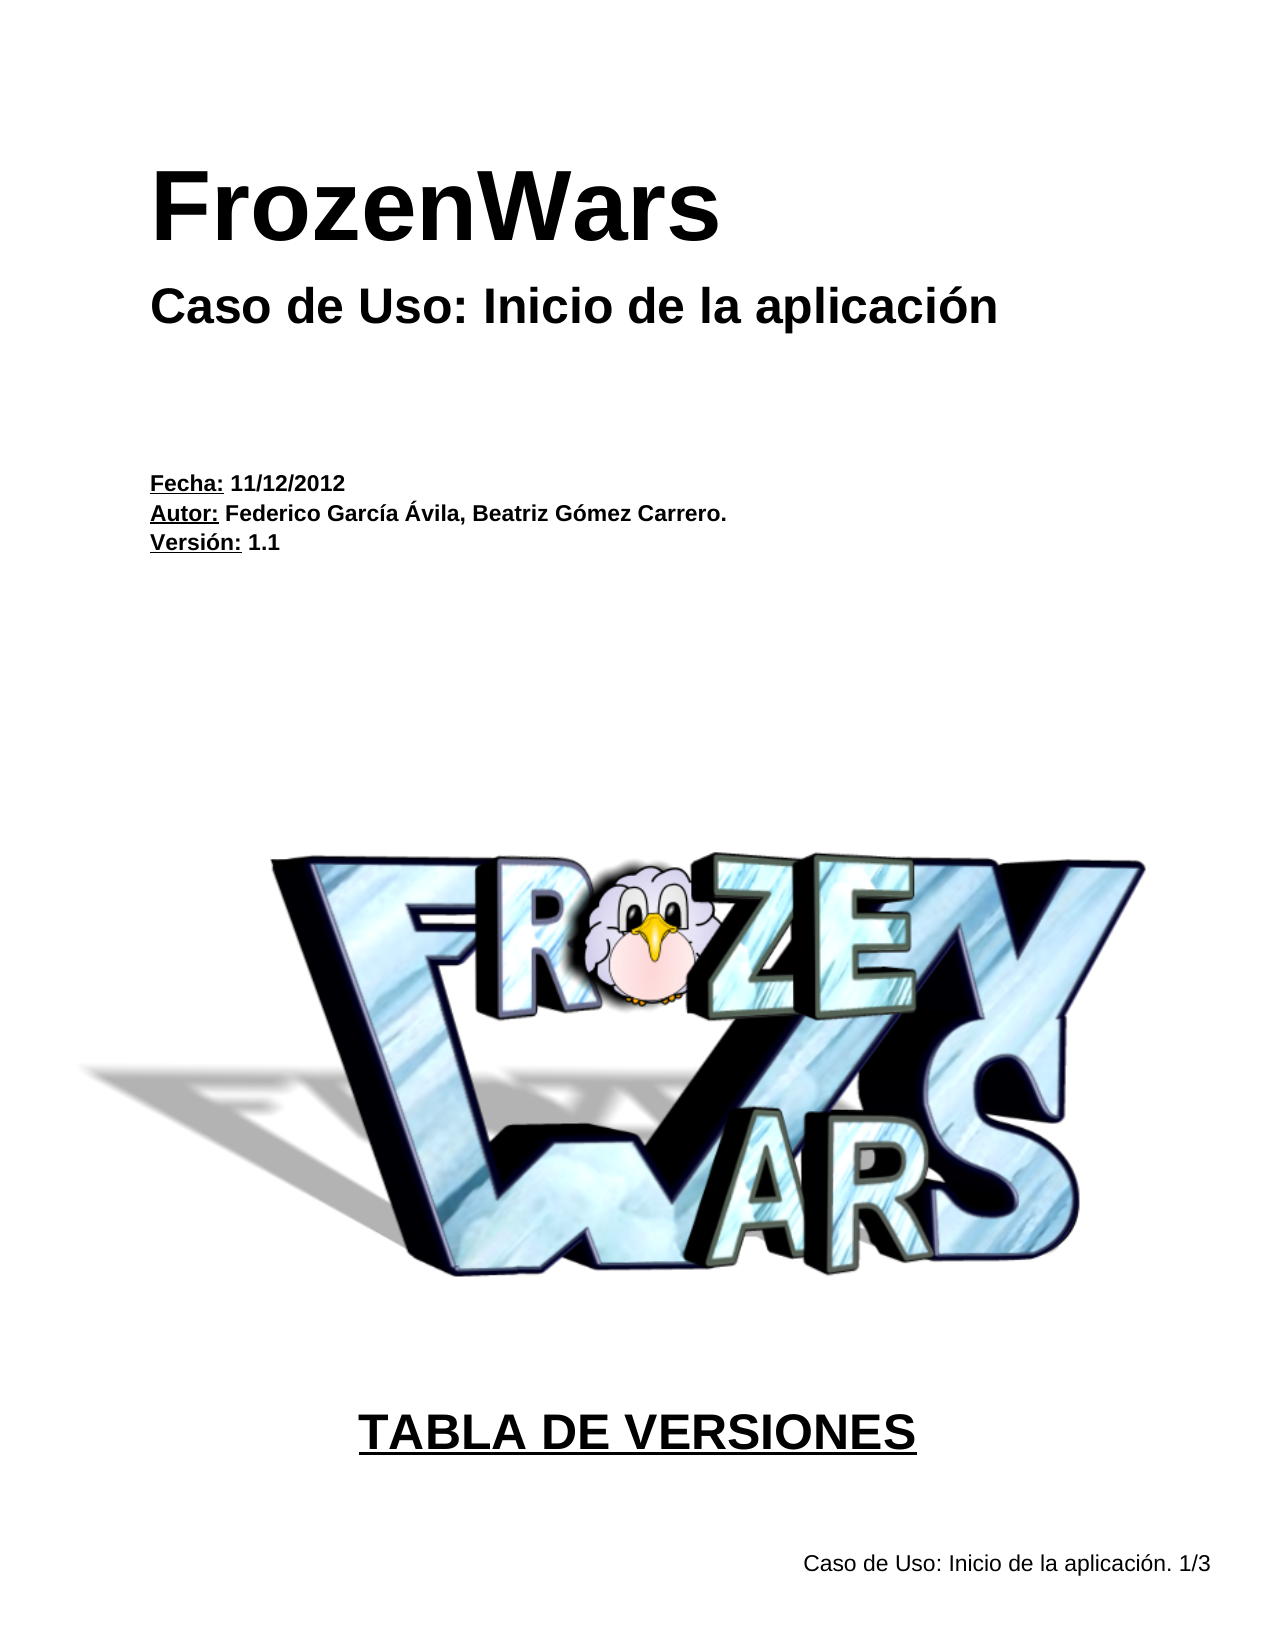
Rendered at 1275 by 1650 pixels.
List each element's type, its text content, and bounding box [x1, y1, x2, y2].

text Fecha: 11/12/2012 [150, 471, 1125, 497]
text FrozenWars [150, 150, 1125, 262]
text Versión: 1.1 [150, 530, 1125, 555]
text TABLA DE VERSIONES [150, 1404, 1125, 1460]
text Caso de Uso: Inicio de la aplicación [150, 278, 1125, 334]
text Autor: Federico García Ávila, Beatriz Gómez Carrero. [150, 500, 1108, 526]
picture [64, 847, 1147, 1278]
